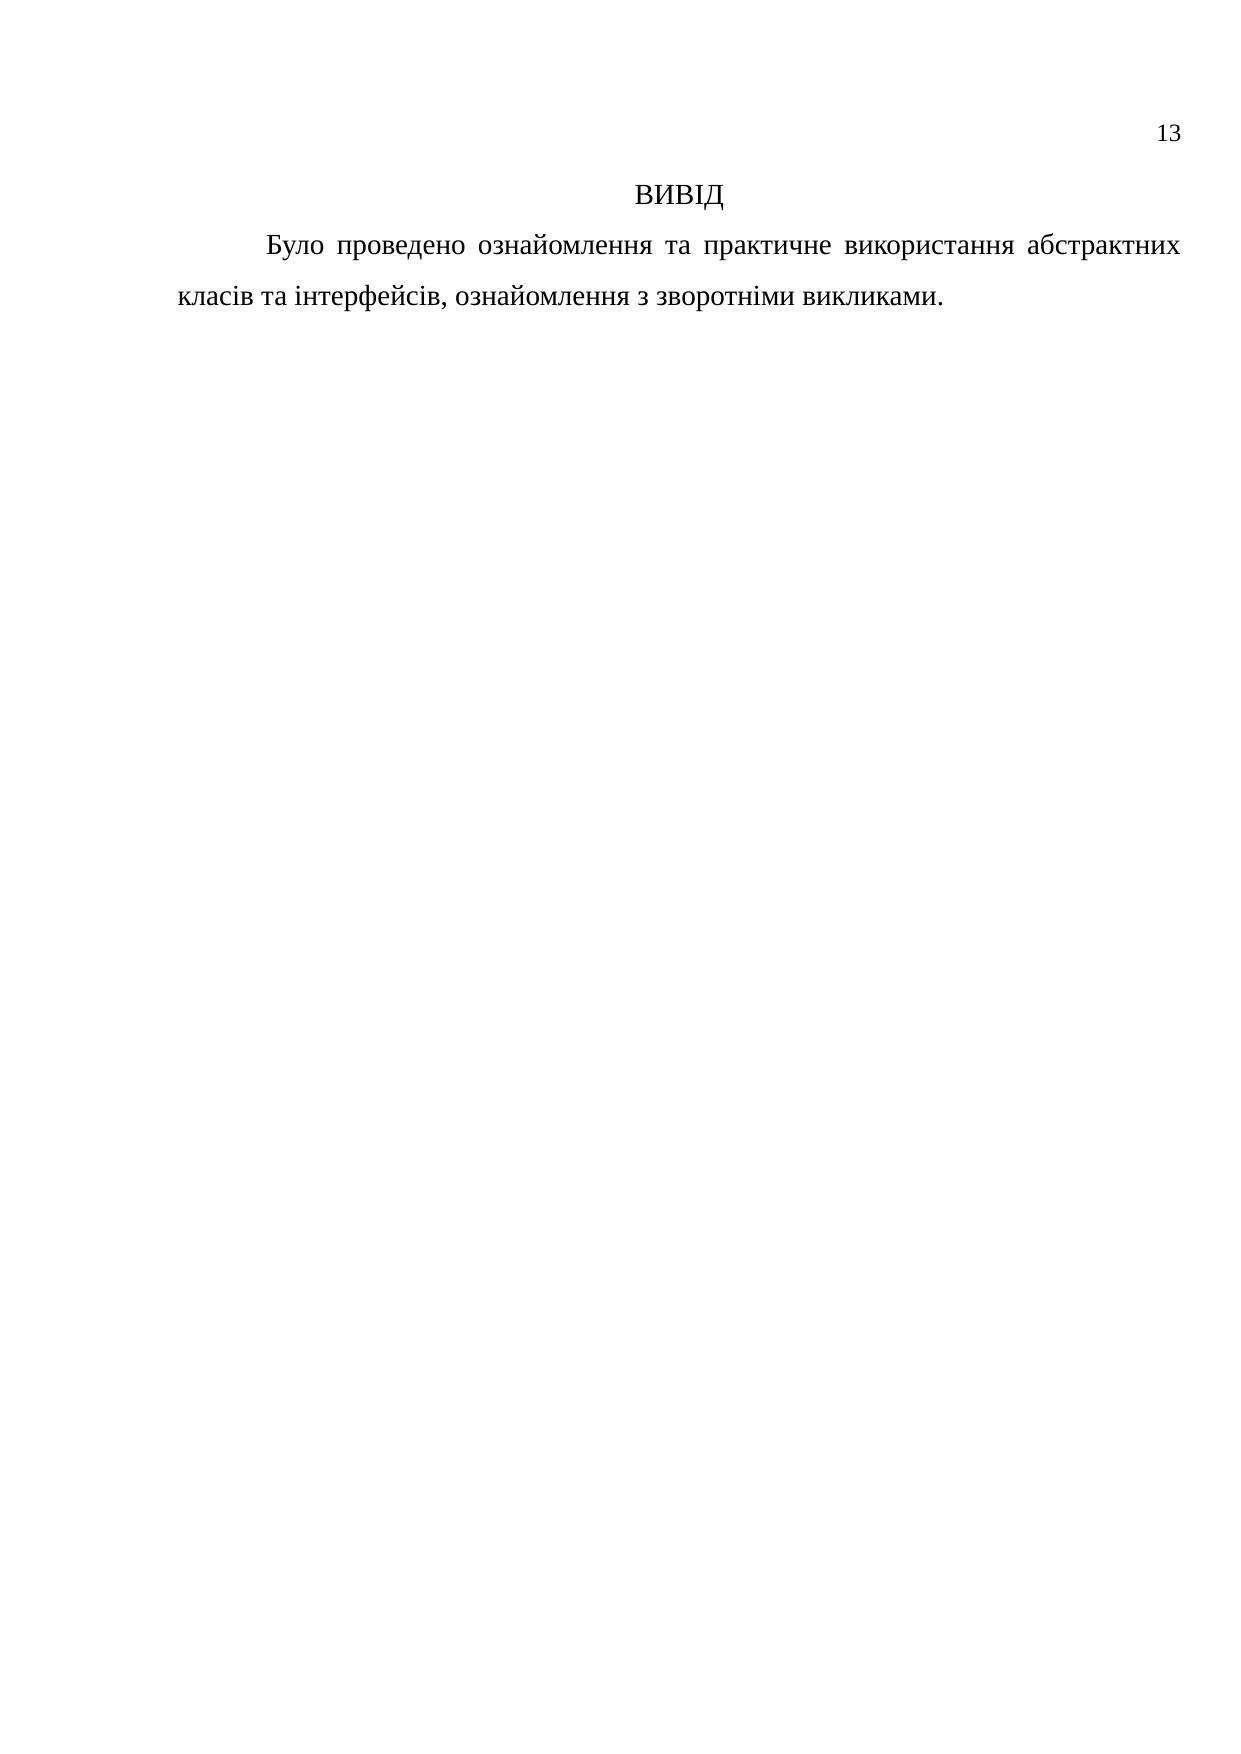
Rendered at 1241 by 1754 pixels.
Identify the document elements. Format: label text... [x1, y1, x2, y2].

text Було проведено ознайомлення та практичне використання абстрактних класів та інтерфейсів, ознайомлення з зворотніми викликами. [177, 227, 1181, 311]
subtitle ВИВІД [177, 177, 1181, 211]
